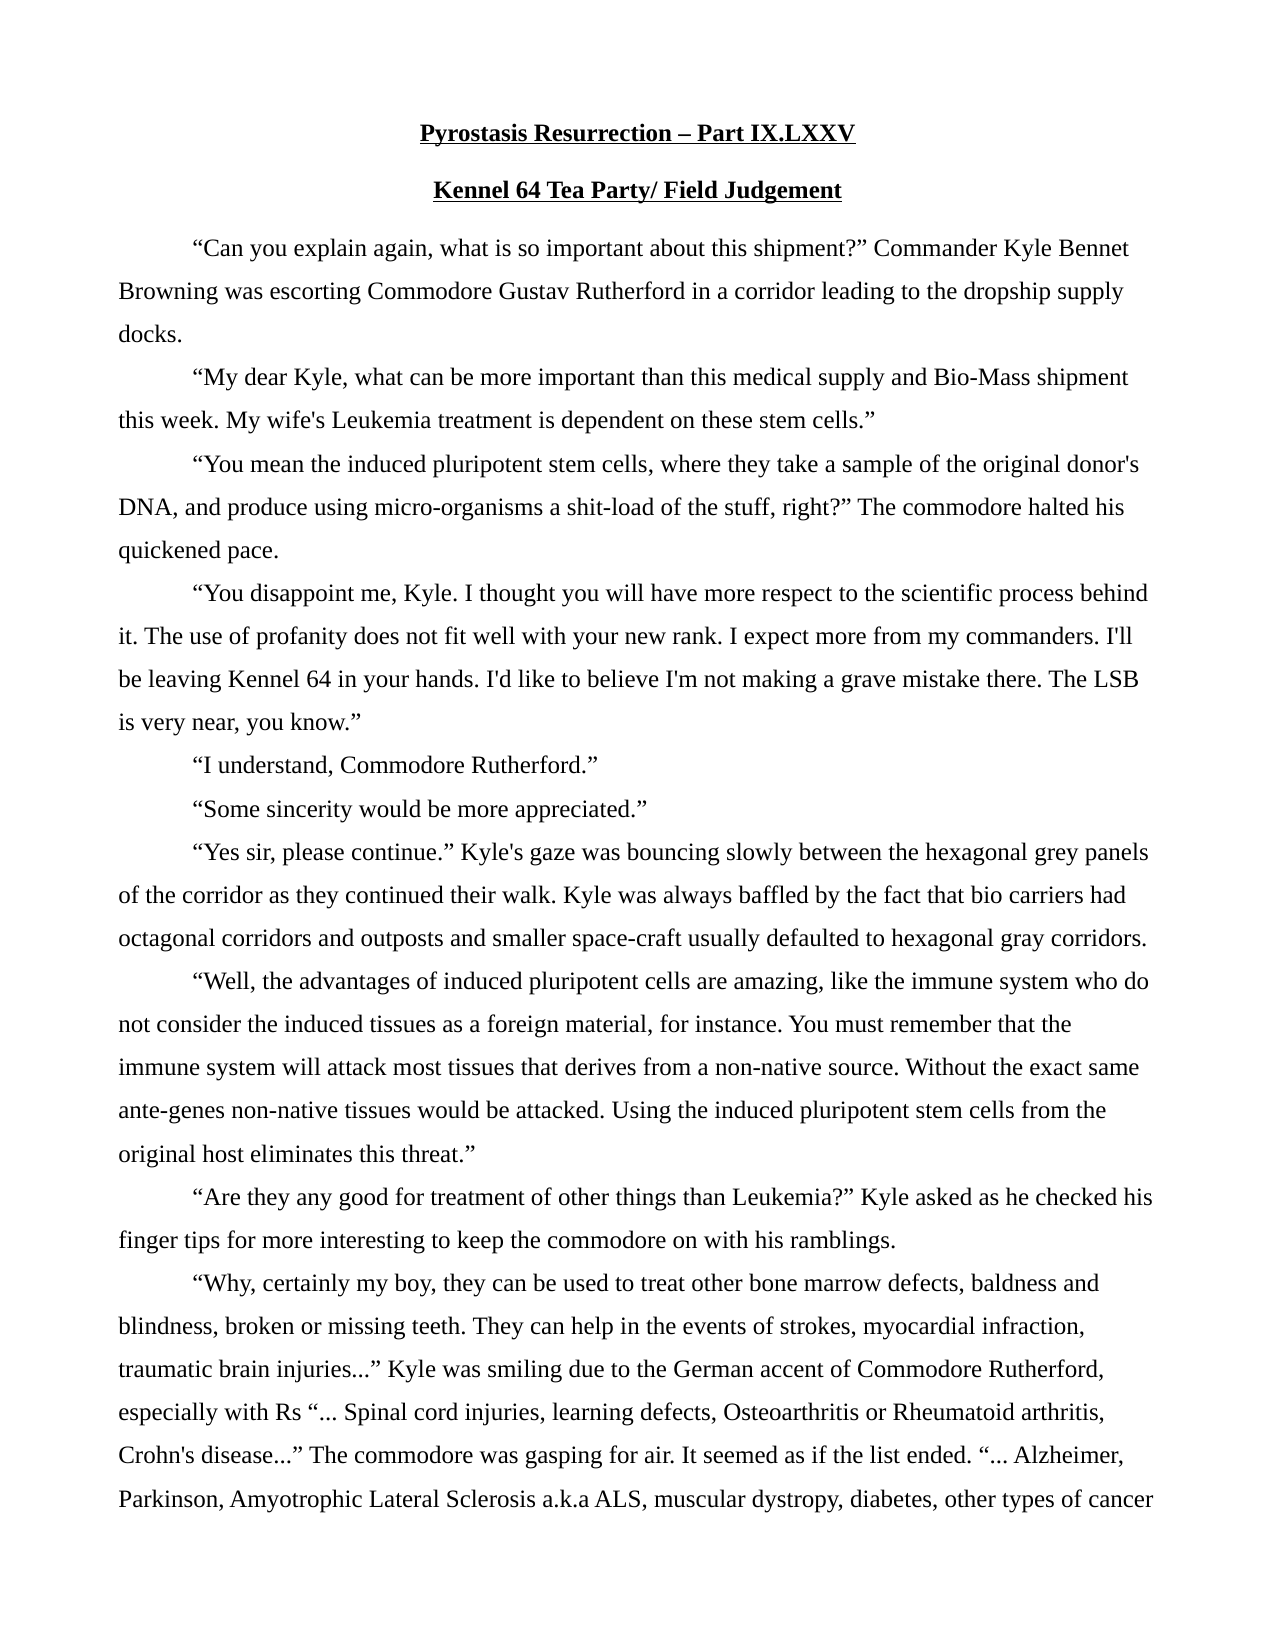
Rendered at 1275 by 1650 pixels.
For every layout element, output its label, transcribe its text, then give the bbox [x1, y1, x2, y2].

text “I understand, Commodore Rutherford.” [118, 751, 1157, 779]
text “Yes sir, please continue.” Kyle's gaze was bouncing slowly between the hexagonal grey panels of the corridor as they continued their walk. Kyle was always baffled by the fact that bio carriers had octagonal corridors and outposts and smaller space-craft usually defaulted to hexagonal gray corridors. [118, 837, 1157, 952]
text “Well, the advantages of induced pluripotent cells are amazing, like the immune system who do not consider the induced tissues as a foreign material, for instance. You must remember that the immune system will attack most tissues that derives from a non-native source. Without the exact same ante-genes non-native tissues would be attacked. Using the induced pluripotent stem cells from the original host eliminates this threat.” [118, 966, 1157, 1167]
text “My dear Kyle, what can be more important than this medical supply and Bio-Mass shipment this week. My wife's Leukemia treatment is dependent on these stem cells.” [118, 362, 1157, 434]
text Crohn's disease...” The commodore was gasping for air. It seemed as if the list ended. “... Alzheimer, Parkinson, Amyotrophic Lateral Sclerosis a.k.a ALS, muscular dystropy, diabetes, other types of cancer [118, 1441, 1157, 1512]
text “Can you explain again, what is so important about this shipment?” Commander Kyle Bennet Browning was escorting Commodore Gustav Rutherford in a corridor leading to the dropship supply docks. [118, 233, 1157, 348]
text “Are they any good for treatment of other things than Leukemia?” Kyle asked as he checked his finger tips for more interesting to keep the commodore on with his ramblings. [118, 1182, 1157, 1254]
text Pyrostasis Resurrection – Part IX.LXXV [118, 118, 1157, 147]
text “Why, certainly my boy, they can be used to treat other bone marrow defects, baldness and blindness, broken or missing teeth. They can help in the events of strokes, myocardial infraction, traumatic brain injuries...” Kyle was smiling due to the German accent of Commodore Rutherford, especially with Rs “... Spinal cord injuries, learning defects, Osteoarthritis or Rheumatoid arthritis, [118, 1268, 1157, 1426]
text “You disappoint me, Kyle. I thought you will have more respect to the scientific process behind it. The use of profanity does not fit well with your new rank. I expect more from my commanders. I'll be leaving Kennel 64 in your hands. I'd like to believe I'm not making a grave mistake there. The LSB is very near, you know.” [118, 578, 1157, 736]
text “You mean the induced pluripotent stem cells, where they take a sample of the original donor's DNA, and produce using micro-organisms a shit-load of the stuff, right?” The commodore halted his quickened pace. [118, 449, 1157, 564]
text “Some sincerity would be more appreciated.” [118, 794, 1157, 822]
text Kennel 64 Tea Party/ Field Judgement [118, 176, 1157, 204]
